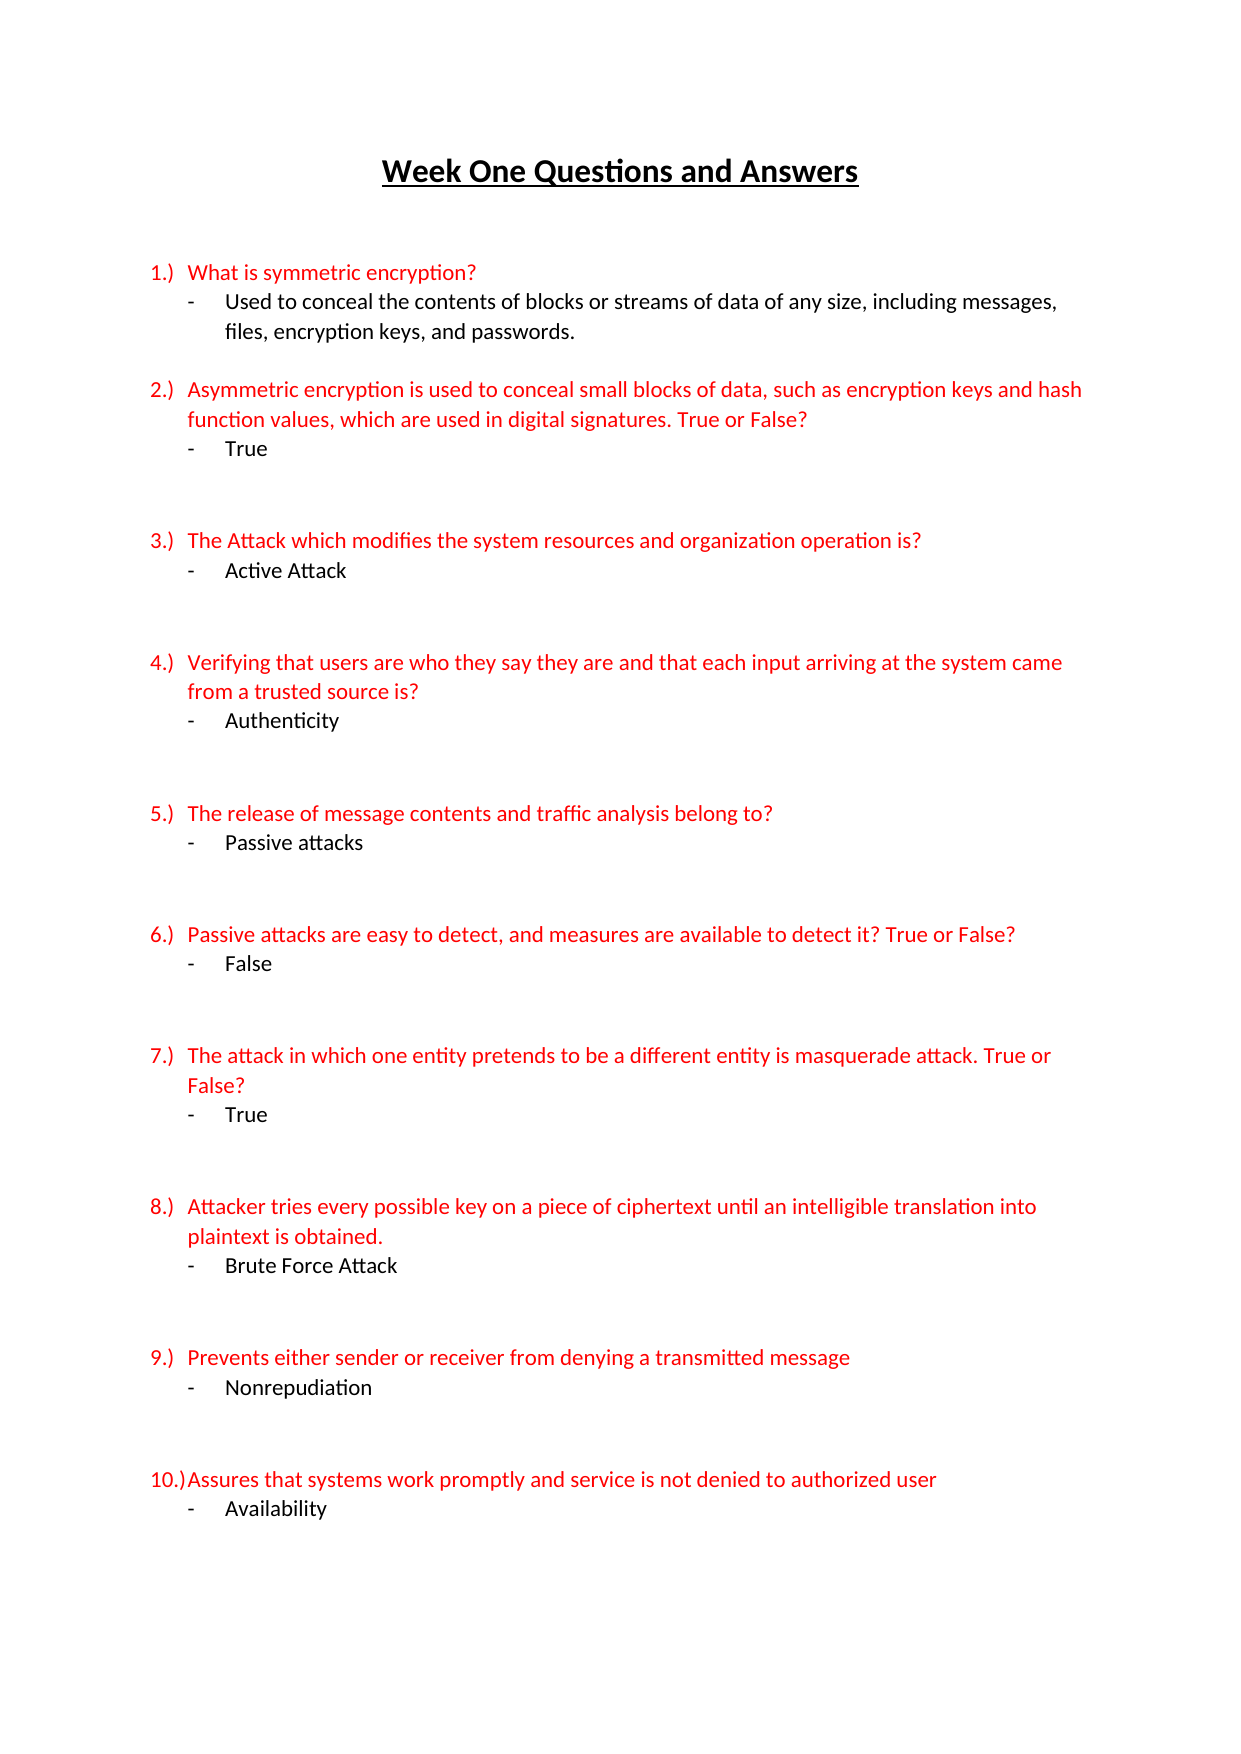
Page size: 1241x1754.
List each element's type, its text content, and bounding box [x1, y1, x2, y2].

list The Attack which modifies the system resources and organization operation is? [150, 526, 1090, 554]
list The release of message contents and traffic analysis belong to? [150, 799, 1090, 827]
list Used to conceal the contents of blocks or streams of data of any size, including messages, files, encryption keys, and passwords. [187, 287, 1090, 345]
list Passive attacks are easy to detect, and measures are available to detect it? True or False? [150, 920, 1090, 948]
list Passive attacks [187, 828, 1090, 856]
list Verifying that users are who they say they are and that each input arriving at the system came from a trusted source is? [150, 648, 1090, 705]
list Attacker tries every possible key on a piece of ciphertext until an intelligible translation into plaintext is obtained. [150, 1192, 1090, 1250]
list Nonrepudiation [187, 1373, 1090, 1401]
list Active Attack [187, 556, 1090, 584]
list True [187, 1100, 1090, 1128]
list Authenticity [187, 707, 1090, 734]
list What is symmetric encryption? [150, 258, 1090, 286]
list False [187, 949, 1090, 977]
text Week One Questions and Answers [150, 150, 1090, 191]
list Brute Force Attack [187, 1251, 1090, 1279]
list Assures that systems work promptly and service is not denied to authorized user [150, 1465, 1090, 1493]
list The attack in which one entity pretends to be a different entity is masquerade attack. True or False? [150, 1042, 1090, 1099]
list Availability [187, 1494, 1090, 1522]
list Asymmetric encryption is used to conceal small blocks of data, such as encryption keys and hash function values, which are used in digital signatures. True or False? [150, 376, 1090, 433]
list Prevents either sender or receiver from denying a transmitted message [150, 1343, 1090, 1371]
list True [187, 434, 1090, 462]
